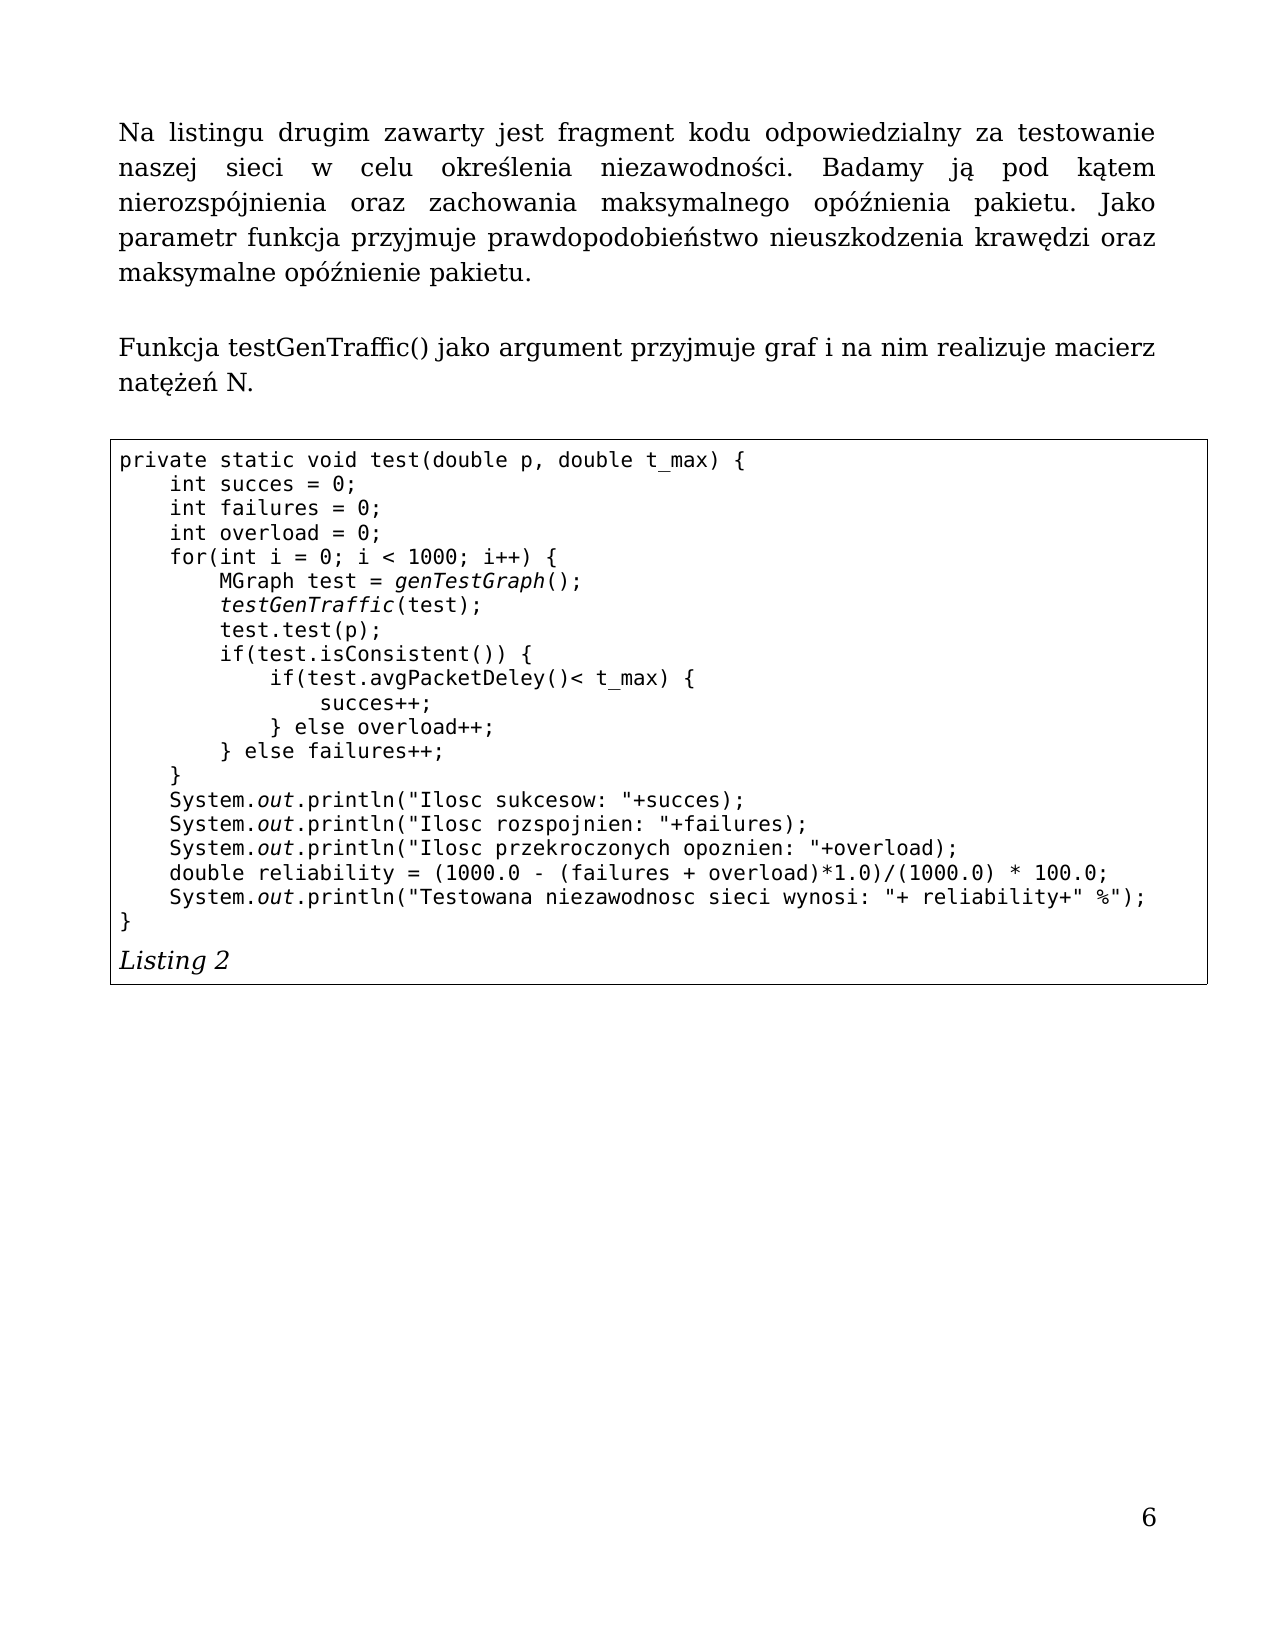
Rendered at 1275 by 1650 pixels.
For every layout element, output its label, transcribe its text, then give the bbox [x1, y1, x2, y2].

text double reliability = (1000.0 - (failures + overload)*1.0)/(1000.0) * 100.0; [119, 861, 1198, 885]
text } else overload++; [119, 715, 1198, 739]
text System.out.println("Ilosc przekroczonych opoznien: "+overload); [119, 836, 1198, 861]
text if(test.avgPacketDeley()< t_max) { [119, 666, 1198, 691]
text for(int i = 0; i < 1000; i++) { [119, 545, 1198, 569]
text test.test(p); [119, 618, 1198, 642]
text int succes = 0; [119, 472, 1198, 496]
text if(test.isConsistent()) { [119, 642, 1198, 666]
text int overload = 0; [119, 521, 1198, 545]
text int failures = 0; [119, 496, 1198, 521]
text Funkcja testGenTraffic() jako argument przyjmuje graf i na nim realizuje macierz natężeń N. [118, 333, 1157, 397]
text } else failures++; [119, 739, 1198, 763]
text System.out.println("Testowana niezawodnosc sieci wynosi: "+ reliability+" %"); [119, 885, 1198, 909]
text System.out.println("Ilosc rozspojnien: "+failures); [119, 812, 1198, 836]
text testGenTraffic(test); [119, 593, 1198, 618]
text private static void test(double p, double t_max) { [119, 448, 1198, 472]
text } [119, 909, 1198, 933]
text Listing 2 [119, 946, 1198, 975]
text MGraph test = genTestGraph(); [119, 569, 1198, 593]
text System.out.println("Ilosc sukcesow: "+succes); [119, 788, 1198, 812]
text succes++; [119, 691, 1198, 715]
text } [119, 763, 1198, 788]
text Na listingu drugim zawarty jest fragment kodu odpowiedzialny za testowanie naszej sieci w celu określenia niezawodności. Badamy ją pod kątem nierozspójnienia oraz zachowania maksymalnego opóźnienia pakietu. Jako parametr funkcja przyjmuje prawdopodobieństwo nieuszkodzenia krawędzi oraz maksymalne opóźnienie pakietu. [118, 118, 1157, 287]
